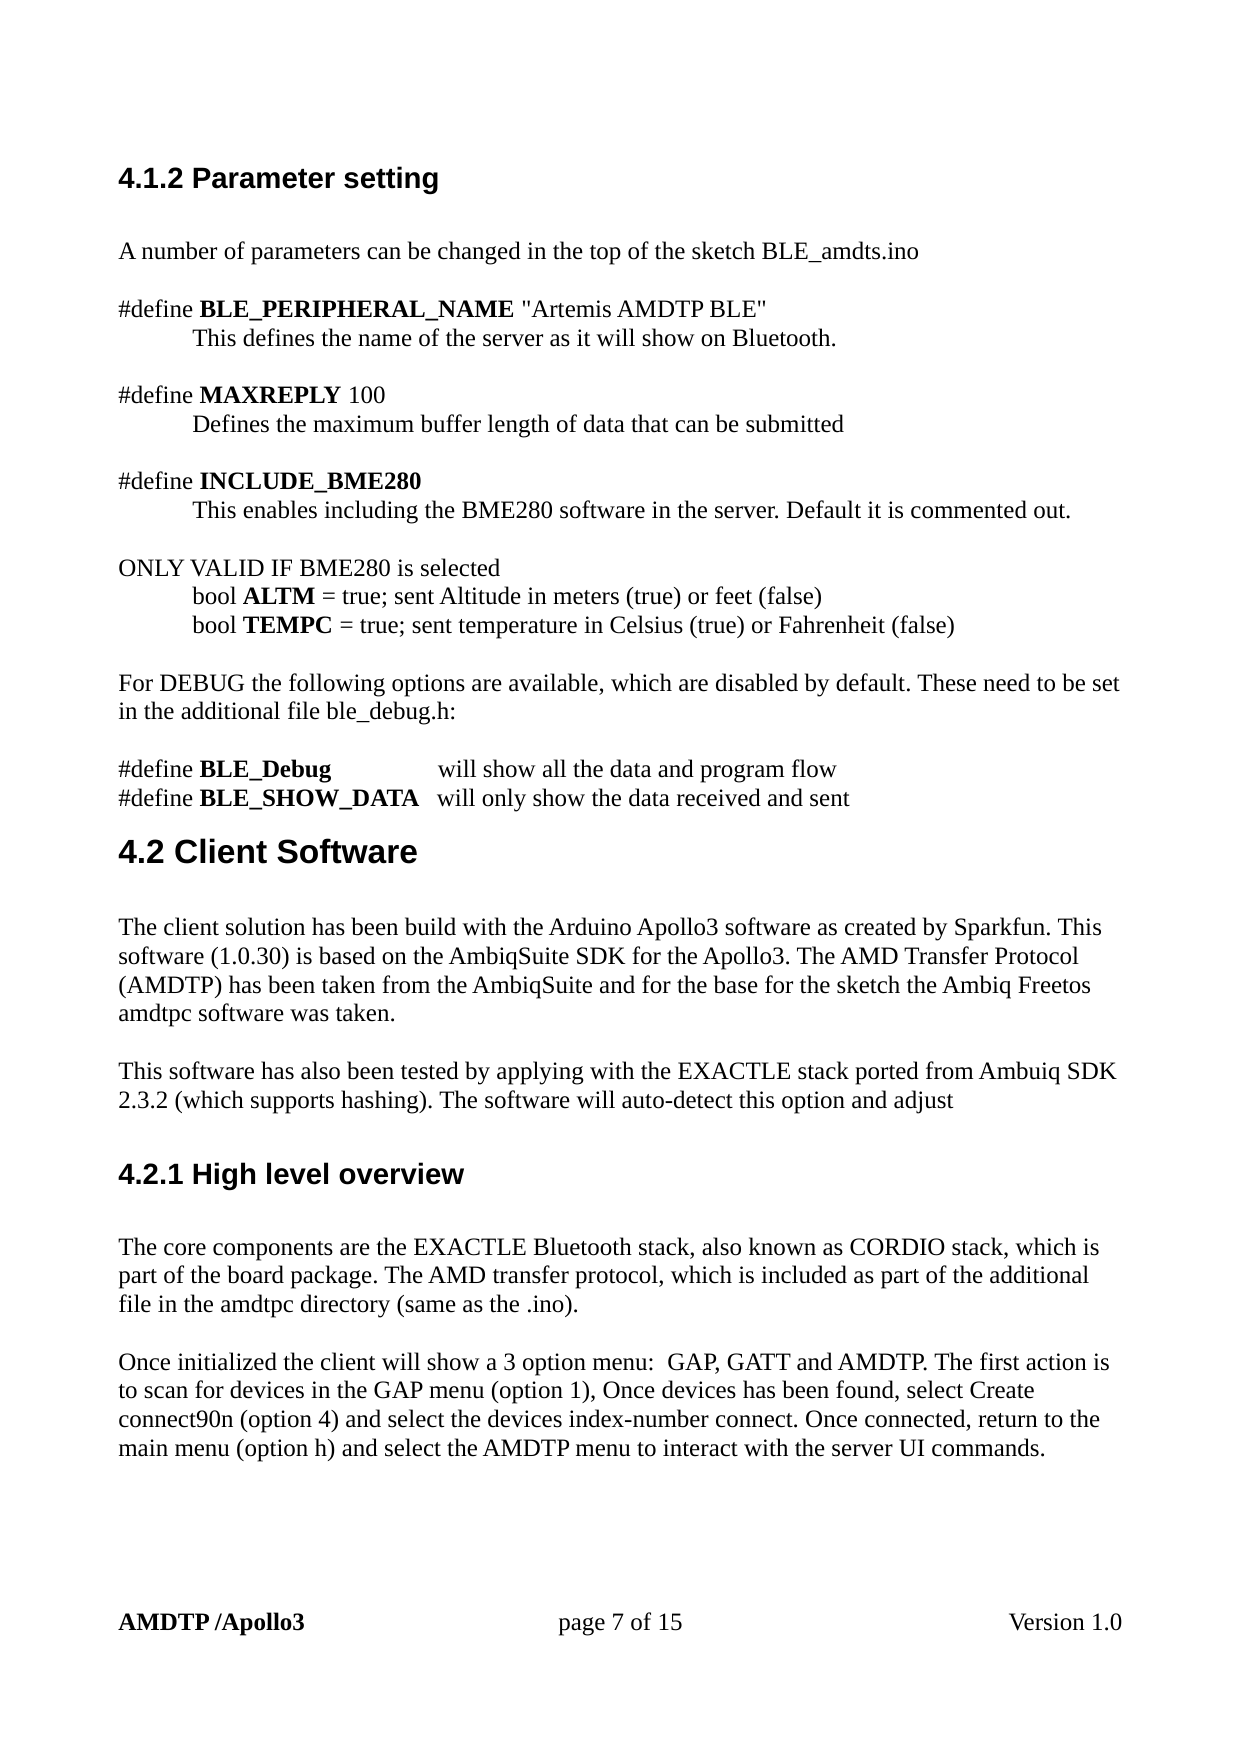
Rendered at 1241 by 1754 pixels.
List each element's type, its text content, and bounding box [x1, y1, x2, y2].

text A number of parameters can be changed in the top of the sketch BLE_amdts.ino [118, 236, 1122, 265]
text This software has also been tested by applying with the EXACTLE stack ported from Ambuiq SDK 2.3.2 (which supports hashing). The software will auto-detect this option and adjust [118, 1056, 1122, 1113]
text Once initialized the client will show a 3 option menu: GAP, GATT and AMDTP. The first action is to scan for devices in the GAP menu (option 1), Once devices has been found, select Create connect90n (option 4) and select the devices index-number connect. Once connected, return to the main menu (option h) and select the AMDTP menu to interact with the server UI commands. [118, 1347, 1122, 1462]
text #define MAXREPLY 100 [118, 380, 1122, 409]
text The core components are the EXACTLE Bluetooth stack, also known as CORDIO stack, which is part of the board package. The AMD transfer protocol, which is included as part of the additional file in the amdtpc directory (same as the .ino). [118, 1232, 1122, 1318]
subtitle 4.2 Client Software [118, 832, 1122, 871]
subtitle 4.1.2 Parameter setting [118, 161, 1122, 195]
text #define BLE_SHOW_DATA will only show the data received and sent [118, 783, 1122, 811]
text Defines the maximum buffer length of data that can be submitted [118, 409, 1122, 438]
text bool TEMPC = true; sent temperature in Celsius (true) or Fahrenheit (false) [118, 610, 1122, 639]
text #define INCLUDE_BME280 [118, 466, 1122, 495]
text #define BLE_Debug will show all the data and program flow [118, 754, 1122, 783]
text This enables including the BME280 software in the server. Default it is commented out. [118, 495, 1122, 524]
text bool ALTM = true; sent Altitude in meters (true) or feet (false) [118, 581, 1122, 610]
text For DEBUG the following options are available, which are disabled by default. These need to be set in the additional file ble_debug.h: [118, 668, 1122, 725]
text ONLY VALID IF BME280 is selected [118, 553, 1122, 581]
text This defines the name of the server as it will show on Bluetooth. [118, 323, 1122, 351]
subtitle 4.2.1 High level overview [118, 1157, 1122, 1191]
text #define BLE_PERIPHERAL_NAME "Artemis AMDTP BLE" [118, 294, 1122, 323]
text The client solution has been build with the Arduino Apollo3 software as created by Sparkfun. This software (1.0.30) is based on the AmbiqSuite SDK for the Apollo3. The AMD Transfer Protocol (AMDTP) has been taken from the AmbiqSuite and for the base for the sketch the Ambiq Freetos amdtpc software was taken. [118, 912, 1122, 1027]
